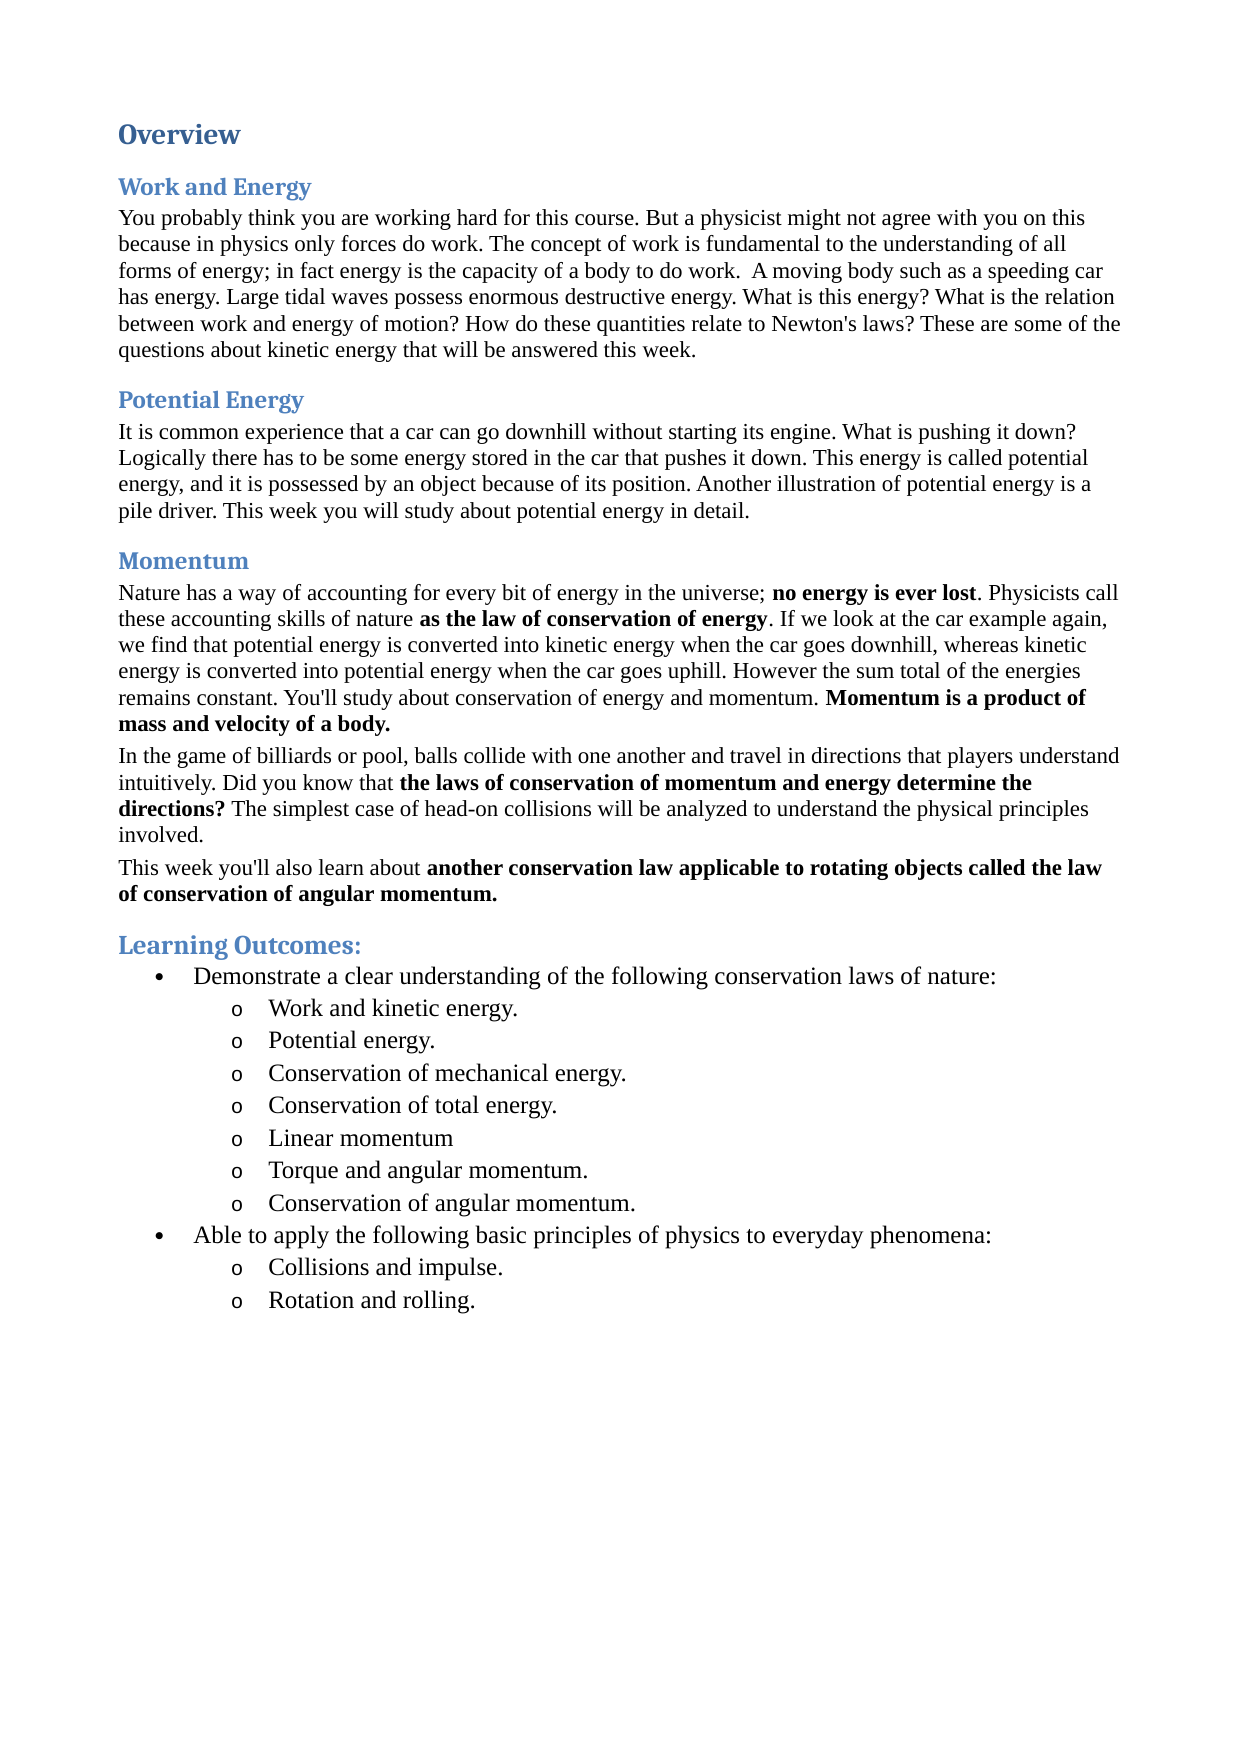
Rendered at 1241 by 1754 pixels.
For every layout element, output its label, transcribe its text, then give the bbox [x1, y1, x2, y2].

list Linear momentum [231, 1123, 1122, 1153]
list Rotation and rolling. [231, 1285, 1122, 1314]
list Collisions and impulse. [231, 1252, 1122, 1282]
list Conservation of total energy. [231, 1091, 1122, 1120]
subtitle Work and Energy [118, 172, 1122, 201]
subtitle Learning Outcomes: [118, 930, 1122, 961]
list Conservation of angular momentum. [231, 1188, 1122, 1218]
subtitle Momentum [118, 547, 1122, 576]
list Potential energy. [231, 1026, 1122, 1055]
subtitle Overview [118, 118, 1122, 152]
list Conservation of mechanical energy. [231, 1058, 1122, 1088]
list Torque and angular momentum. [231, 1156, 1122, 1185]
text This week you'll also learn about another conservation law applicable to rotating objects called the law of conservation of angular momentum. [118, 854, 1122, 906]
list Able to apply the following basic principles of physics to everyday phenomena: [156, 1221, 1122, 1249]
text Nature has a way of accounting for every bit of energy in the universe; no energy is ever lost. Physicists call these accounting skills of nature as the law of conservation of energy. If we look at the car example again, we find that potential energy is converted into kinetic energy when the car goes downhill, whereas kinetic energy is converted into potential energy when the car goes uphill. However the sum total of the energies remains constant. You'll study about conservation of energy and momentum. Momentum is a product of mass and velocity of a body. [118, 578, 1122, 737]
text You probably think you are working hard for this course. But a physicist might not agree with you on this because in physics only forces do work. The concept of work is fundamental to the understanding of all forms of energy; in fact energy is the capacity of a body to do work. A moving body such as a speeding car has energy. Large tidal waves possess enormous destructive energy. What is this energy? What is the relation between work and energy of motion? How do these quantities relate to Newton's laws? These are some of the questions about kinetic energy that will be answered this week. [118, 204, 1122, 362]
text In the game of billiards or pool, balls collide with one another and travel in directions that players understand intuitively. Did you know that the laws of conservation of momentum and energy determine the directions? The simplest case of head-on collisions will be analyzed to understand the physical principles involved. [118, 742, 1122, 848]
text It is common experience that a car can go downhill without starting its engine. What is pushing it down? Logically there has to be some energy stored in the car that pushes it down. This energy is called potential energy, and it is possessed by an object because of its position. Another illustration of potential energy is a pile driver. This week you will study about potential energy in detail. [118, 418, 1122, 523]
subtitle Potential Energy [118, 386, 1122, 415]
list Work and kinetic energy. [231, 993, 1122, 1023]
list Demonstrate a clear understanding of the following conservation laws of nature: [156, 961, 1122, 990]
